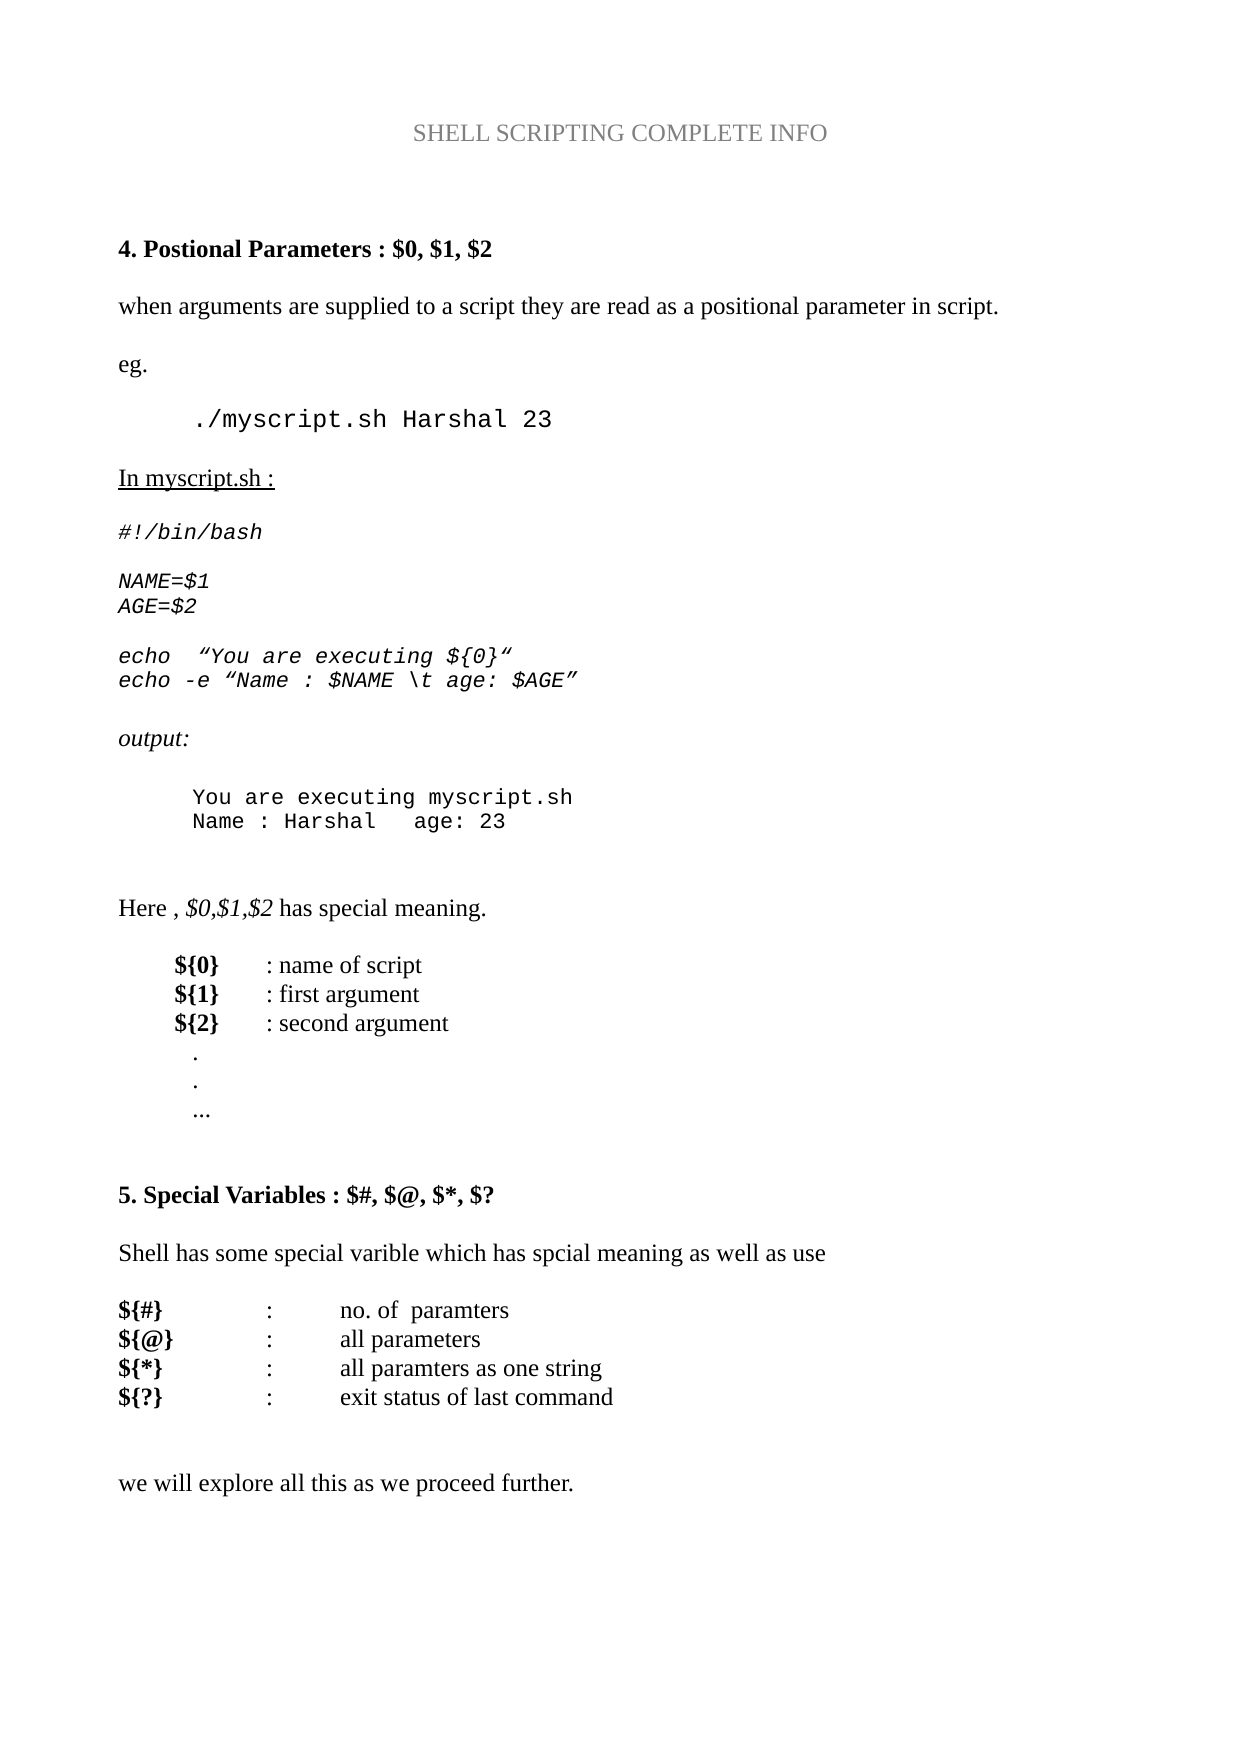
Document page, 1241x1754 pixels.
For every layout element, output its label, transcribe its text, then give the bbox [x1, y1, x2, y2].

text ... [118, 1094, 1122, 1123]
text ${@} : all parameters [118, 1324, 1122, 1353]
text echo “You are executing ${0}“ [118, 645, 1122, 670]
text In myscript.sh : [118, 463, 1122, 492]
text when arguments are supplied to a script they are read as a positional parameter in script. [118, 291, 1122, 320]
text #!/bin/bash [118, 521, 1122, 546]
text Here , $0,$1,$2 has special meaning. [118, 893, 1122, 922]
text 5. Special Variables : $#, $@, $*, $? [118, 1180, 1122, 1209]
text ${1} : first argument [118, 979, 1122, 1008]
text AGE=$2 [118, 595, 1122, 620]
text eg. [118, 349, 1122, 378]
text ${?} : exit status of last command [118, 1382, 1122, 1410]
text Shell has some special varible which has spcial meaning as well as use [118, 1238, 1122, 1267]
text ./myscript.sh Harshal 23 [118, 406, 1122, 435]
text echo -e “Name : $NAME \t age: $AGE” [118, 670, 1122, 694]
text ${0} : name of script [118, 950, 1122, 979]
text . [118, 1037, 1122, 1065]
text we will explore all this as we proceed further. [118, 1468, 1122, 1497]
text ${#} : no. of paramters [118, 1295, 1122, 1324]
text 4. Postional Parameters : $0, $1, $2 [118, 234, 1122, 263]
text NAME=$1 [118, 571, 1122, 595]
text output: [118, 723, 1122, 752]
text ${*} : all paramters as one string [118, 1353, 1122, 1382]
text ${2} : second argument [118, 1008, 1122, 1037]
text You are executing myscript.sh [118, 781, 1122, 811]
text Name : Harshal age: 23 [118, 811, 1122, 835]
text . [118, 1065, 1122, 1094]
